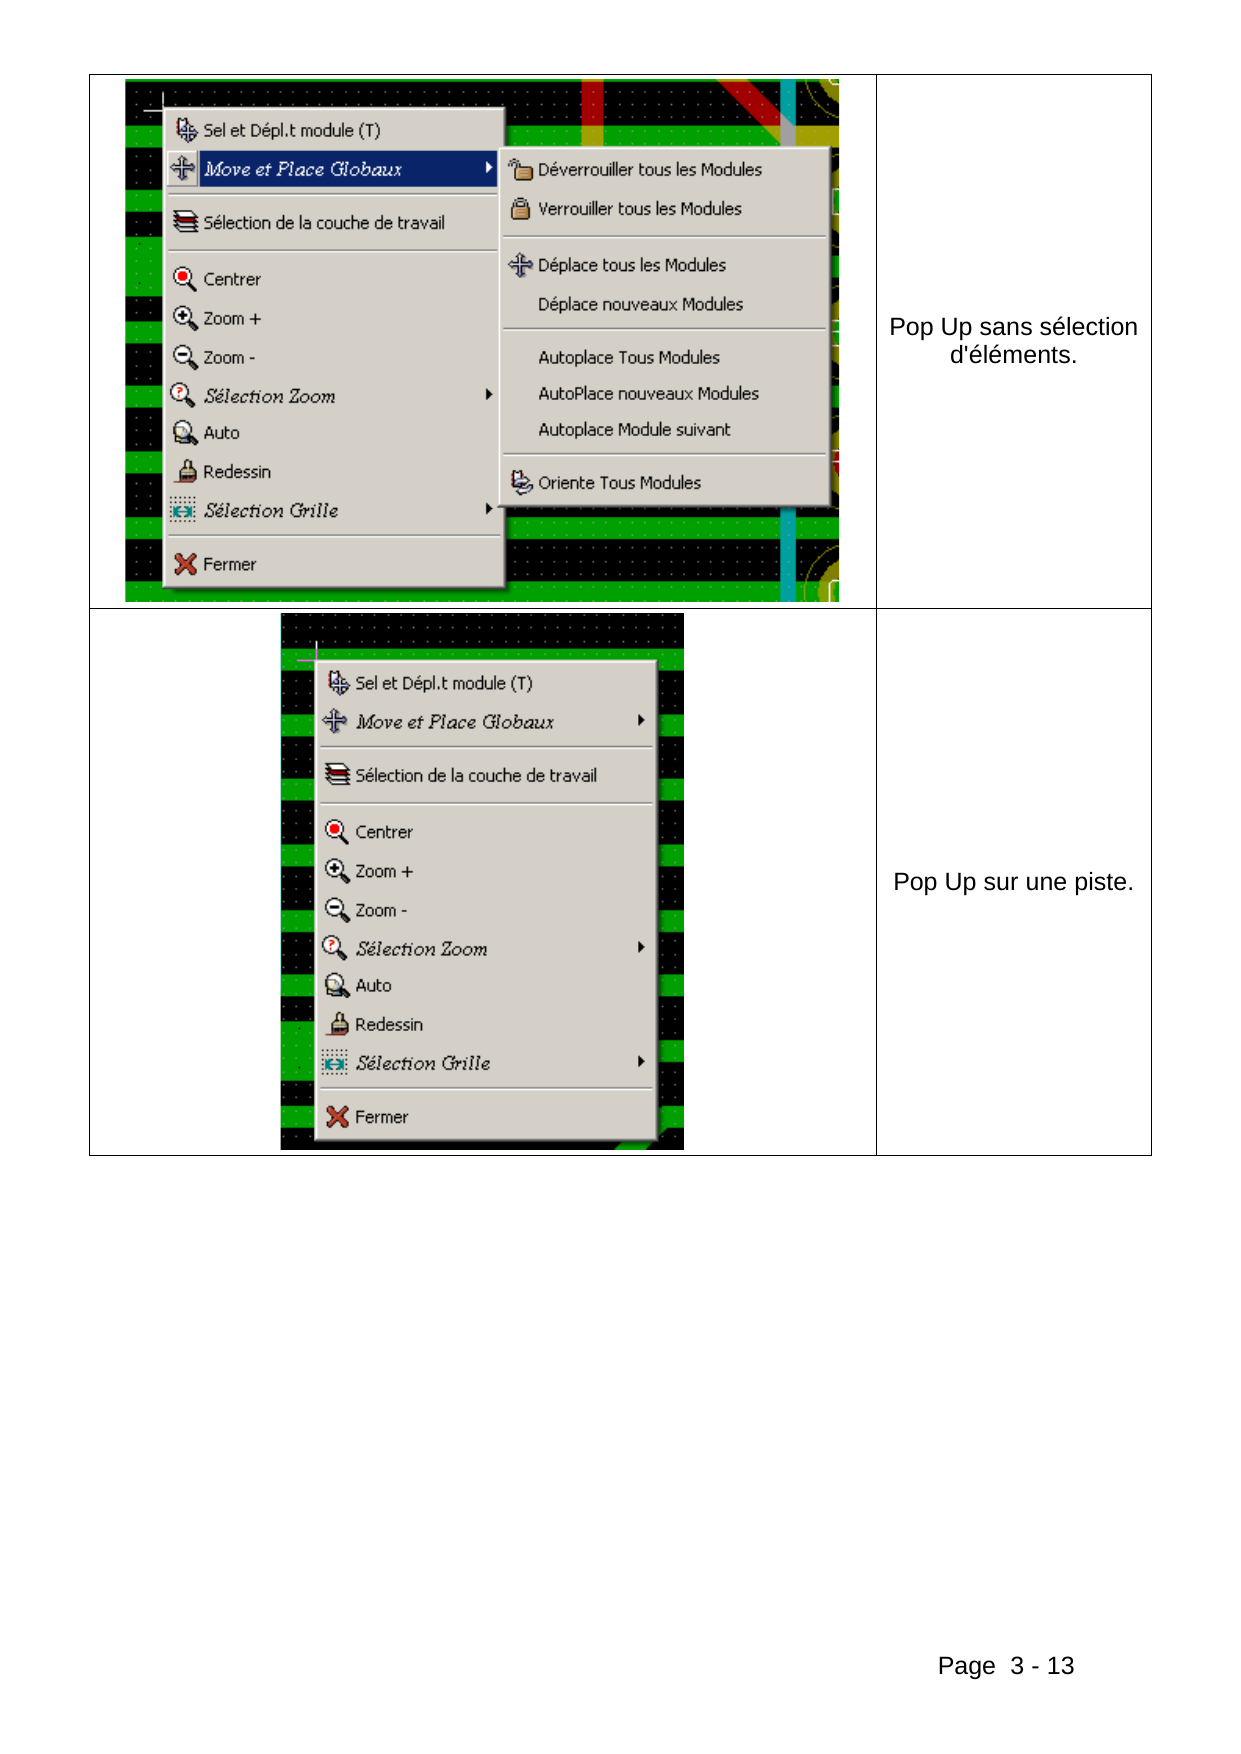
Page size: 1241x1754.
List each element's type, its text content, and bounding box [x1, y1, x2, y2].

picture [125, 79, 840, 602]
table_header [90, 75, 876, 608]
table_cell Pop Up sur une piste. [877, 609, 1151, 1155]
table_header Pop Up sans sélection d'éléments. [877, 75, 1151, 608]
table_cell [90, 609, 876, 1155]
picture [280, 613, 684, 1150]
